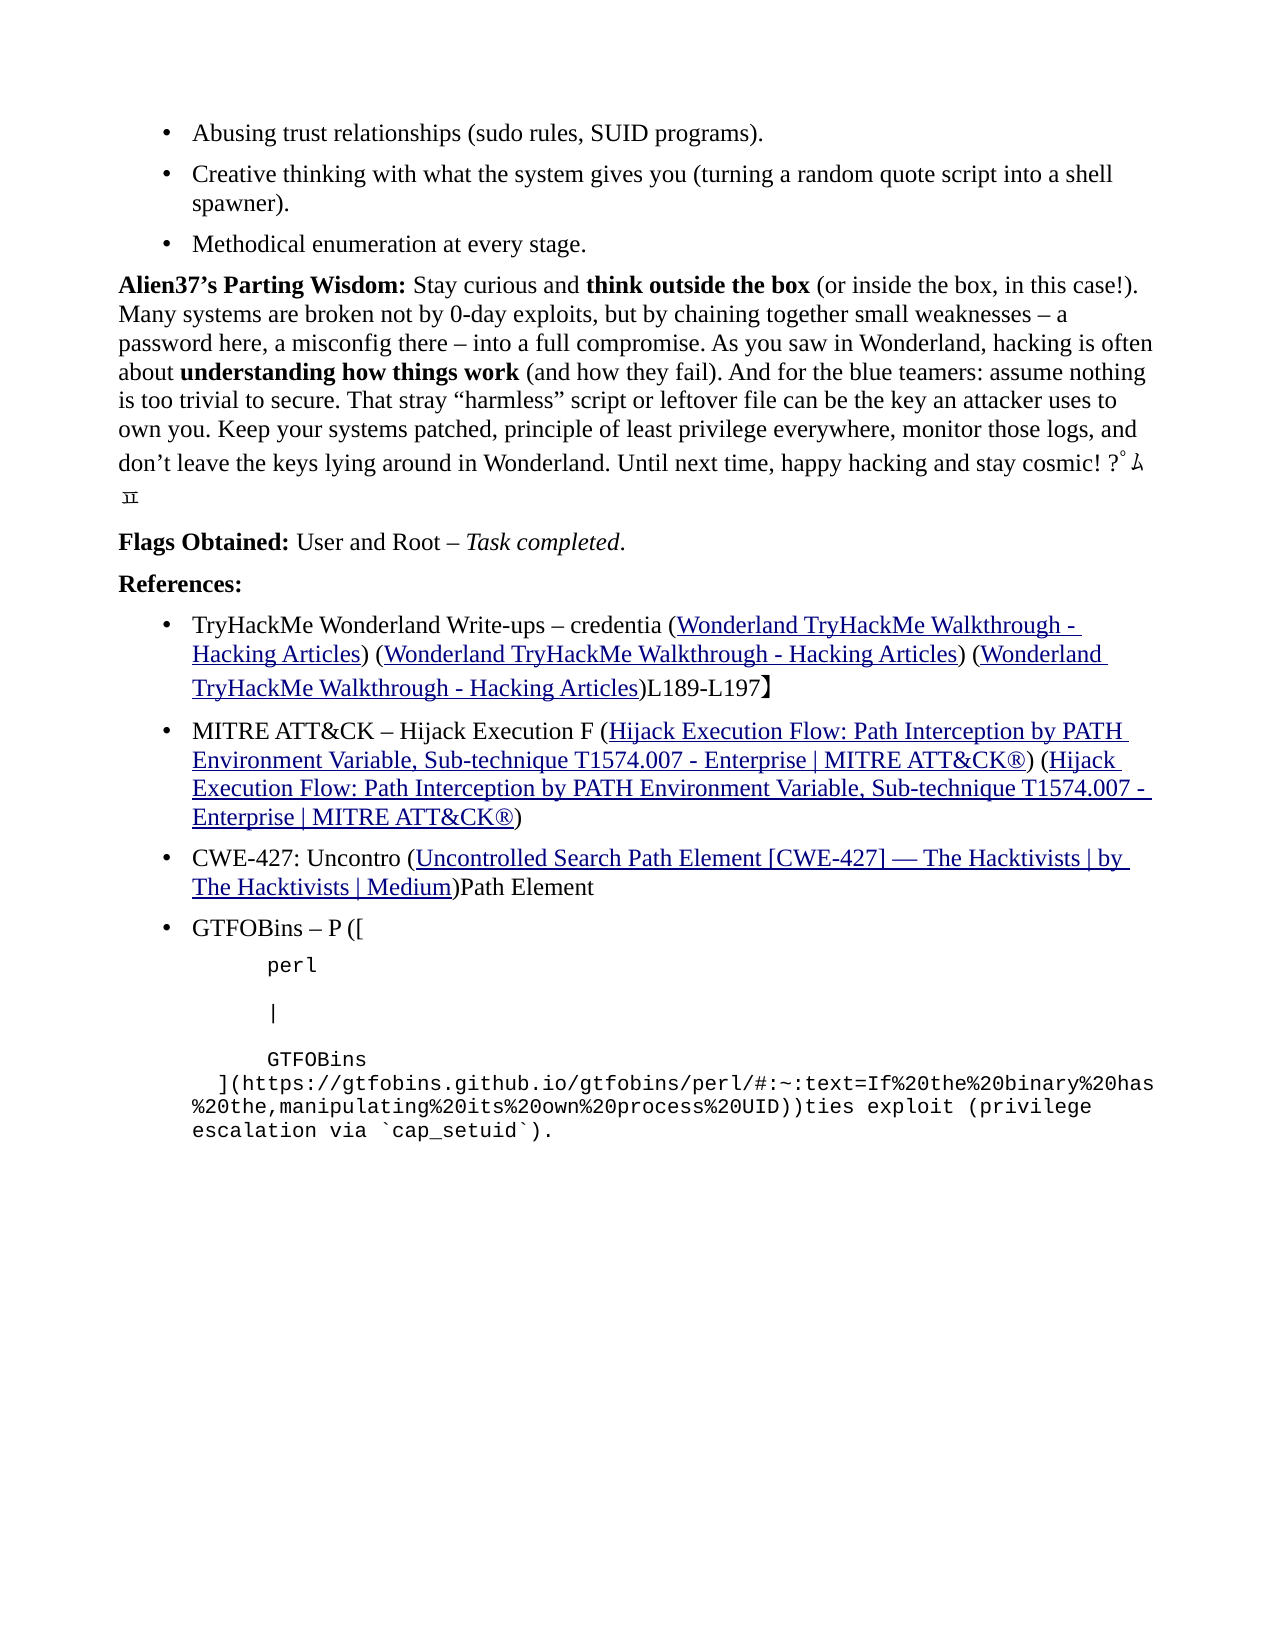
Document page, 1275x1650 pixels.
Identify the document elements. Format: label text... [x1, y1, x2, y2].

text Flags Obtained: User and Root – Task completed. ✅ [118, 527, 1157, 556]
text Alien37’s Parting Wisdom: Stay curious and think outside the box (or inside the box, in this case!). Many systems are broken not by 0-day exploits, but by chaining together small weaknesses – a password here, a misconfig there – into a full compromise. As you saw in Wonderland, hacking is often about understanding how things work (and how they fail). And for the blue teamers: assume nothing is too trivial to secure. That stray “harmless” script or leftover file can be the key an attacker uses to own you. Keep your systems patched, principle of least privilege everywhere, monitor those logs, and don’t leave the keys lying around in Wonderland. Until next time, happy hacking and stay cosmic! ?￰ﾟﾑﾽ [118, 271, 1157, 515]
list | [162, 1002, 1157, 1026]
list Methodical enumeration at every stage. [162, 229, 1157, 258]
list Creative thinking with what the system gives you (turning a random quote script into a shell spawner). [162, 159, 1157, 217]
list TryHackMe Wonderland Write-ups – credentia (Wonderland TryHackMe Walkthrough - Hacking Articles) (Wonderland TryHackMe Walkthrough - Hacking Articles) (Wonderland TryHackMe Walkthrough - Hacking Articles)L189-L197】 [162, 610, 1157, 703]
list GTFOBins [162, 1049, 1157, 1073]
list perl [162, 955, 1157, 978]
list MITRE ATT&CK – Hijack Execution F (Hijack Execution Flow: Path Interception by PATH Environment Variable, Sub-technique T1574.007 - Enterprise | MITRE ATT&CK®) (Hijack Execution Flow: Path Interception by PATH Environment Variable, Sub-technique T1574.007 - Enterprise | MITRE ATT&CK®) [162, 716, 1157, 831]
list CWE-427: Uncontro (Uncontrolled Search Path Element [CWE-427] — The Hacktivists | by The Hacktivists | Medium)Path Element [162, 843, 1157, 901]
list ](https://gtfobins.github.io/gtfobins/perl/#:~:text=If%20the%20binary%20has%20the,manipulating%20its%20own%20process%20UID))ties exploit (privilege escalation via `cap_setuid`). [162, 1073, 1157, 1144]
text References: [118, 569, 1157, 597]
list GTFOBins – P ([ [162, 913, 1157, 942]
list Abusing trust relationships (sudo rules, SUID programs). [162, 118, 1157, 147]
